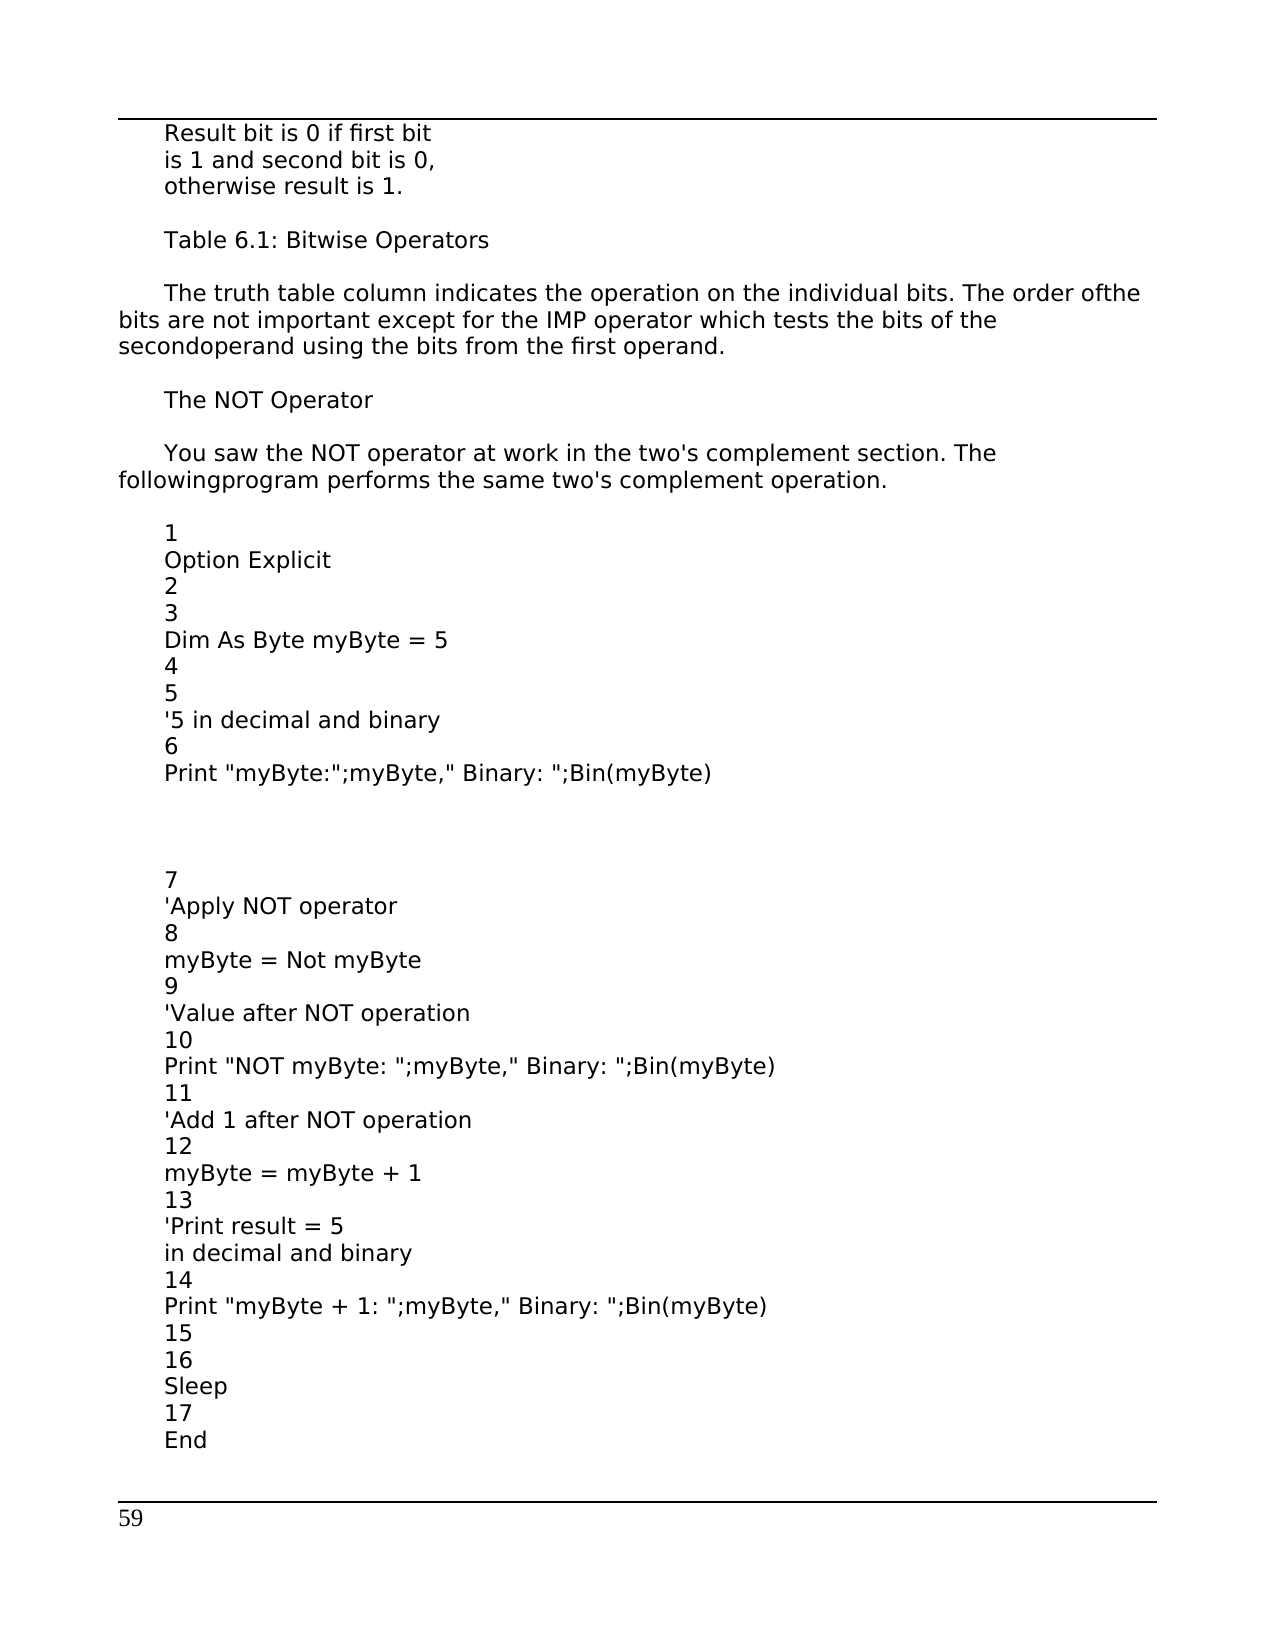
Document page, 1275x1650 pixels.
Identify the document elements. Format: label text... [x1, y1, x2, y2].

text Sleep [118, 1373, 1157, 1400]
text 14 [118, 1267, 1157, 1293]
text 5 [118, 680, 1157, 707]
text 15 [118, 1320, 1157, 1347]
text 6 [118, 733, 1157, 760]
text Table 6.1: Bitwise Operators [118, 227, 1157, 253]
text Print "myByte + 1: ";myByte," Binary: ";Bin(myByte) [118, 1293, 1157, 1320]
text '5 in decimal and binary [118, 707, 1157, 733]
text is 1 and second bit is 0, [118, 147, 1157, 173]
text 1 [118, 520, 1157, 547]
text otherwise result is 1. [118, 173, 1157, 200]
text 11 [118, 1080, 1157, 1107]
text myByte = Not myByte [118, 947, 1157, 973]
text Dim As Byte myByte = 5 [118, 627, 1157, 653]
text 10 [118, 1027, 1157, 1053]
text The NOT Operator [118, 387, 1157, 413]
text You saw the NOT operator at work in the two's complement section. The followingprogram performs the same two's complement operation. [118, 440, 1157, 493]
text 3 [118, 600, 1157, 627]
text myByte = myByte + 1 [118, 1160, 1157, 1187]
text 'Add 1 after NOT operation [118, 1107, 1157, 1133]
text 2 [118, 573, 1157, 600]
text Print "NOT myByte: ";myByte," Binary: ";Bin(myByte) [118, 1053, 1157, 1080]
text in decimal and binary [118, 1240, 1157, 1267]
text 12 [118, 1133, 1157, 1160]
text 17 [118, 1400, 1157, 1427]
text 7 [118, 867, 1157, 893]
text End [118, 1427, 1157, 1453]
text 16 [118, 1347, 1157, 1373]
text 4 [118, 653, 1157, 680]
text Print "myByte:";myByte," Binary: ";Bin(myByte) [118, 760, 1157, 787]
text 'Apply NOT operator [118, 893, 1157, 920]
text 8 [118, 920, 1157, 947]
text 9 [118, 973, 1157, 1000]
text The truth table column indicates the operation on the individual bits. The order ofthe bits are not important except for the IMP operator which tests the bits of the secondoperand using the bits from the first operand. [118, 280, 1157, 360]
text Result bit is 0 if first bit [118, 120, 1157, 147]
text 13 [118, 1187, 1157, 1213]
text 'Value after NOT operation [118, 1000, 1157, 1027]
text Option Explicit [118, 547, 1157, 573]
text 'Print result = 5 [118, 1213, 1157, 1240]
